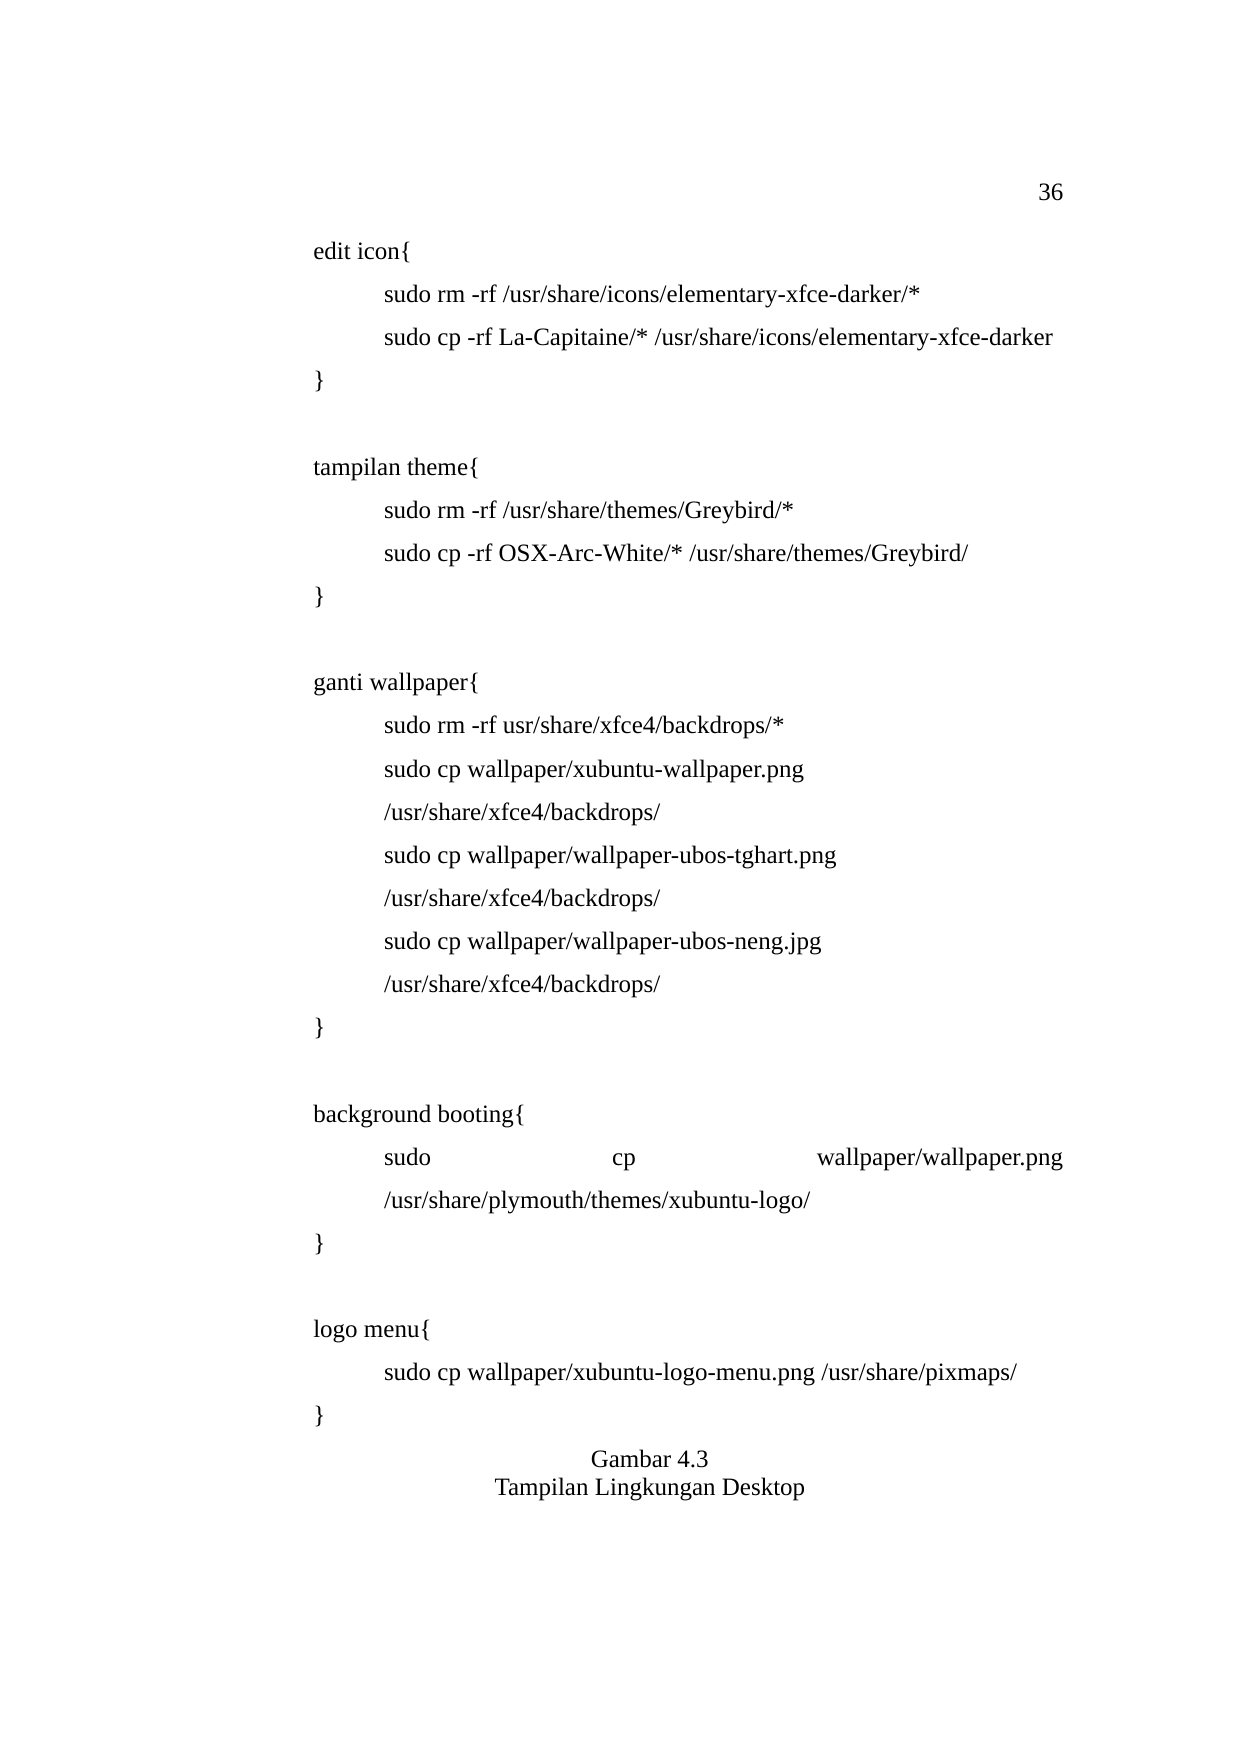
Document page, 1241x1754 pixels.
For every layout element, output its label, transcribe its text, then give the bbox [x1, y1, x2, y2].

text } [313, 1228, 1063, 1257]
text sudo cp wallpaper/wallpaper-ubos-tghart.png /usr/share/xfce4/backdrops/ [384, 840, 1063, 912]
text sudo rm -rf /usr/share/themes/Greybird/* [384, 495, 1063, 524]
text logo menu{ [313, 1314, 1063, 1343]
text sudo cp -rf OSX-Arc-White/* /usr/share/themes/Greybird/ [384, 538, 1063, 567]
text sudo cp wallpaper/xubuntu-wallpaper.png /usr/share/xfce4/backdrops/ [384, 754, 1063, 826]
text ganti wallpaper{ [313, 667, 1063, 696]
text sudo cp wallpaper/wallpaper.png /usr/share/plymouth/themes/xubuntu-logo/ [384, 1142, 1063, 1214]
text } [313, 1401, 1063, 1429]
text } [313, 581, 1063, 610]
text Gambar 4.3 [236, 1444, 1063, 1472]
text } [313, 1012, 1063, 1041]
text sudo rm -rf /usr/share/icons/elementary-xfce-darker/* [384, 279, 1063, 308]
text sudo cp wallpaper/xubuntu-logo-menu.png /usr/share/pixmaps/ [384, 1357, 1063, 1386]
text tampilan theme{ [313, 452, 1063, 481]
text edit icon{ [313, 236, 1063, 265]
text sudo rm -rf usr/share/xfce4/backdrops/* [384, 711, 1063, 739]
text } [313, 366, 1063, 394]
text sudo cp -rf La-Capitaine/* /usr/share/icons/elementary-xfce-darker [384, 322, 1063, 351]
text sudo cp wallpaper/wallpaper-ubos-neng.jpg /usr/share/xfce4/backdrops/ [384, 926, 1063, 998]
text background booting{ [313, 1099, 1063, 1127]
text Tampilan Lingkungan Desktop [236, 1472, 1063, 1501]
